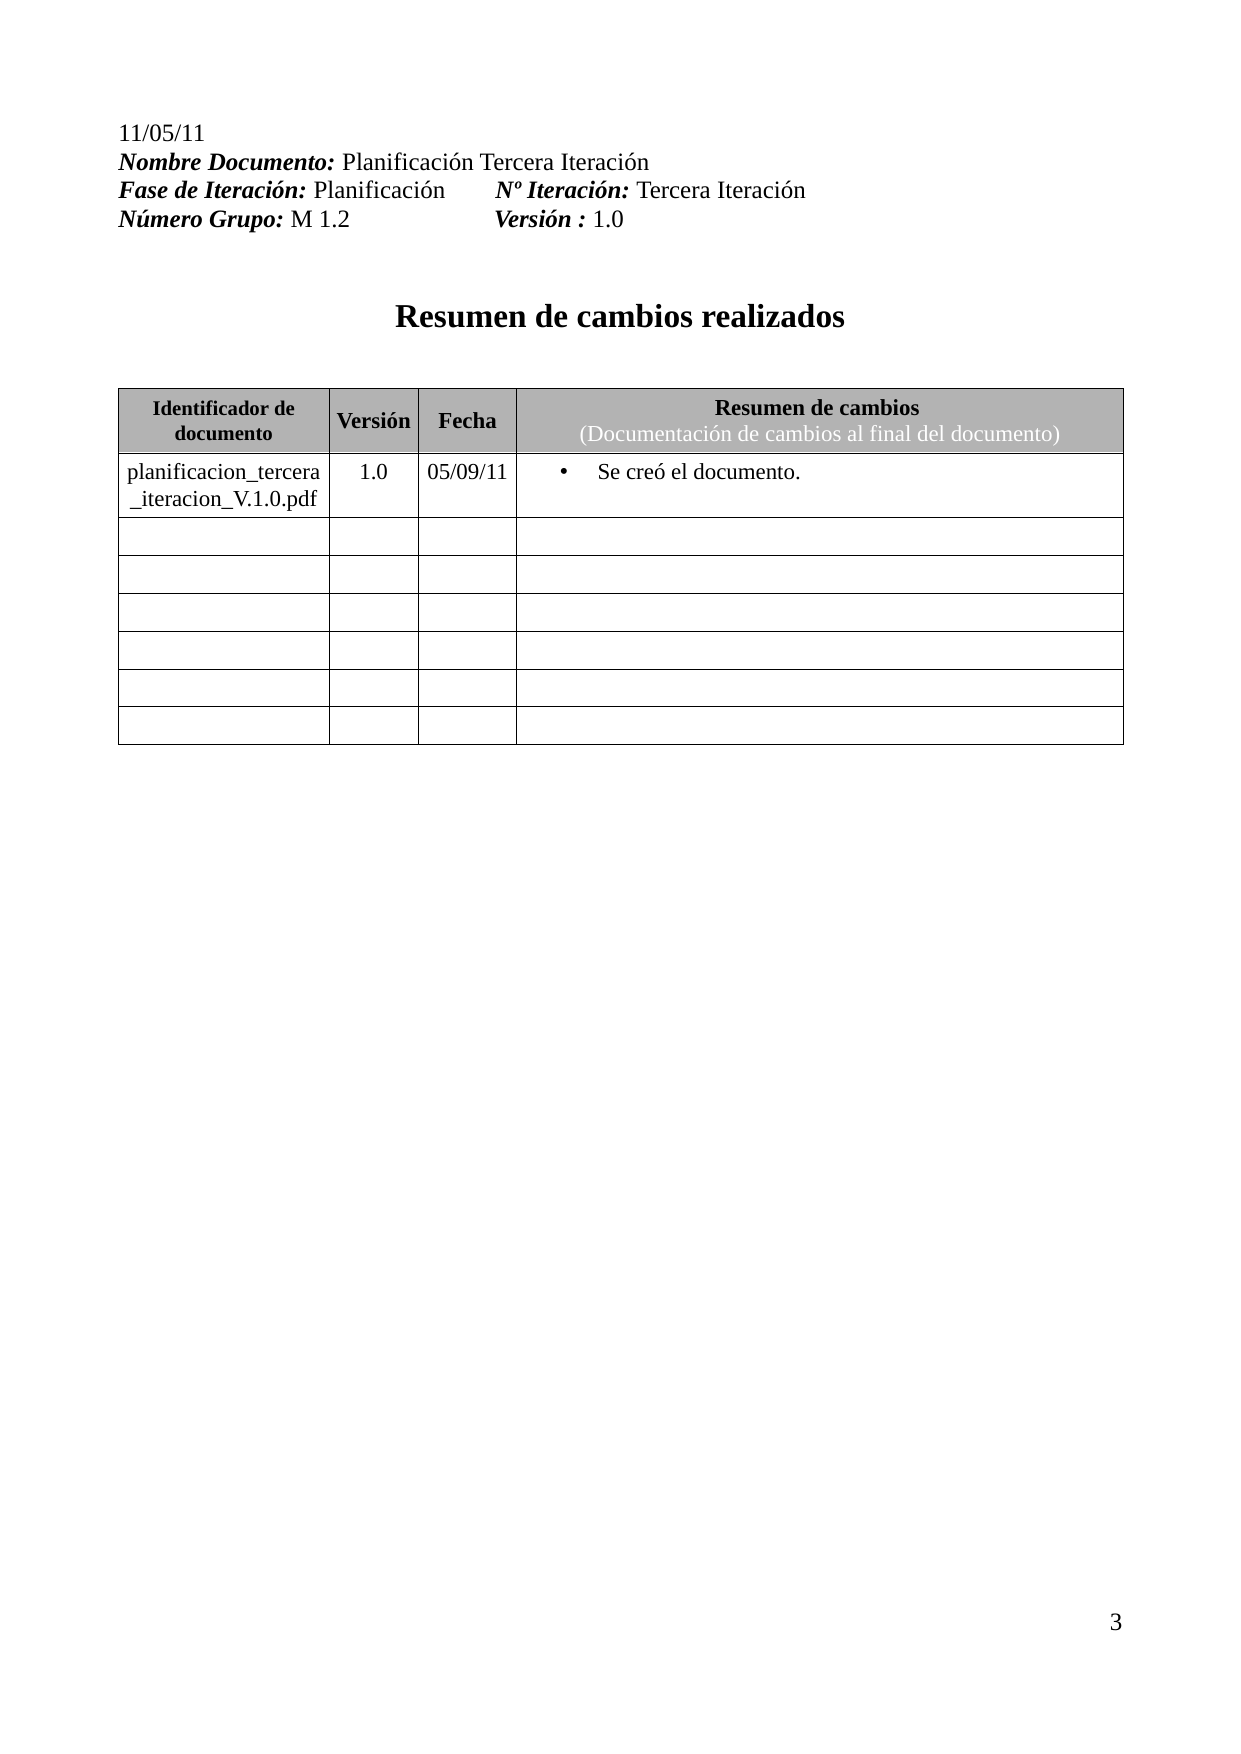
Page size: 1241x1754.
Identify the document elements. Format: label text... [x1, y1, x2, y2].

table_header Versión [330, 389, 418, 452]
table_cell [517, 632, 1123, 668]
table_cell [517, 594, 1123, 631]
table_cell [119, 556, 329, 593]
table_cell [119, 632, 329, 668]
table_cell [119, 594, 329, 631]
table_cell 09/05/11 [419, 454, 516, 517]
table_cell [330, 670, 418, 706]
table_cell [419, 632, 516, 668]
table_cell planificacion_tercera_iteracion_V.1.0.pdf [119, 454, 329, 517]
table_cell [517, 670, 1123, 706]
table_cell [330, 518, 418, 555]
table_header Resumen de cambios (Documentación de cambios al final del documento) [517, 389, 1123, 452]
table_cell 1.0 [330, 454, 418, 517]
table_cell [119, 670, 329, 706]
table_cell [119, 707, 329, 744]
table_cell [419, 518, 516, 555]
table_cell [419, 670, 516, 706]
table_cell Se creó el documento. [517, 454, 1123, 517]
text Resumen de cambios realizados [118, 296, 1122, 334]
table_header Identificador de documento [119, 389, 329, 452]
table_cell [330, 556, 418, 593]
table_cell [517, 518, 1123, 555]
table_header Fecha [419, 389, 516, 452]
table_cell [330, 632, 418, 668]
table_cell [119, 518, 329, 555]
table_cell [419, 594, 516, 631]
table_cell [419, 556, 516, 593]
table_cell [419, 707, 516, 744]
table_cell [517, 556, 1123, 593]
table_cell [330, 594, 418, 631]
table_cell [330, 707, 418, 744]
table_cell [517, 707, 1123, 744]
